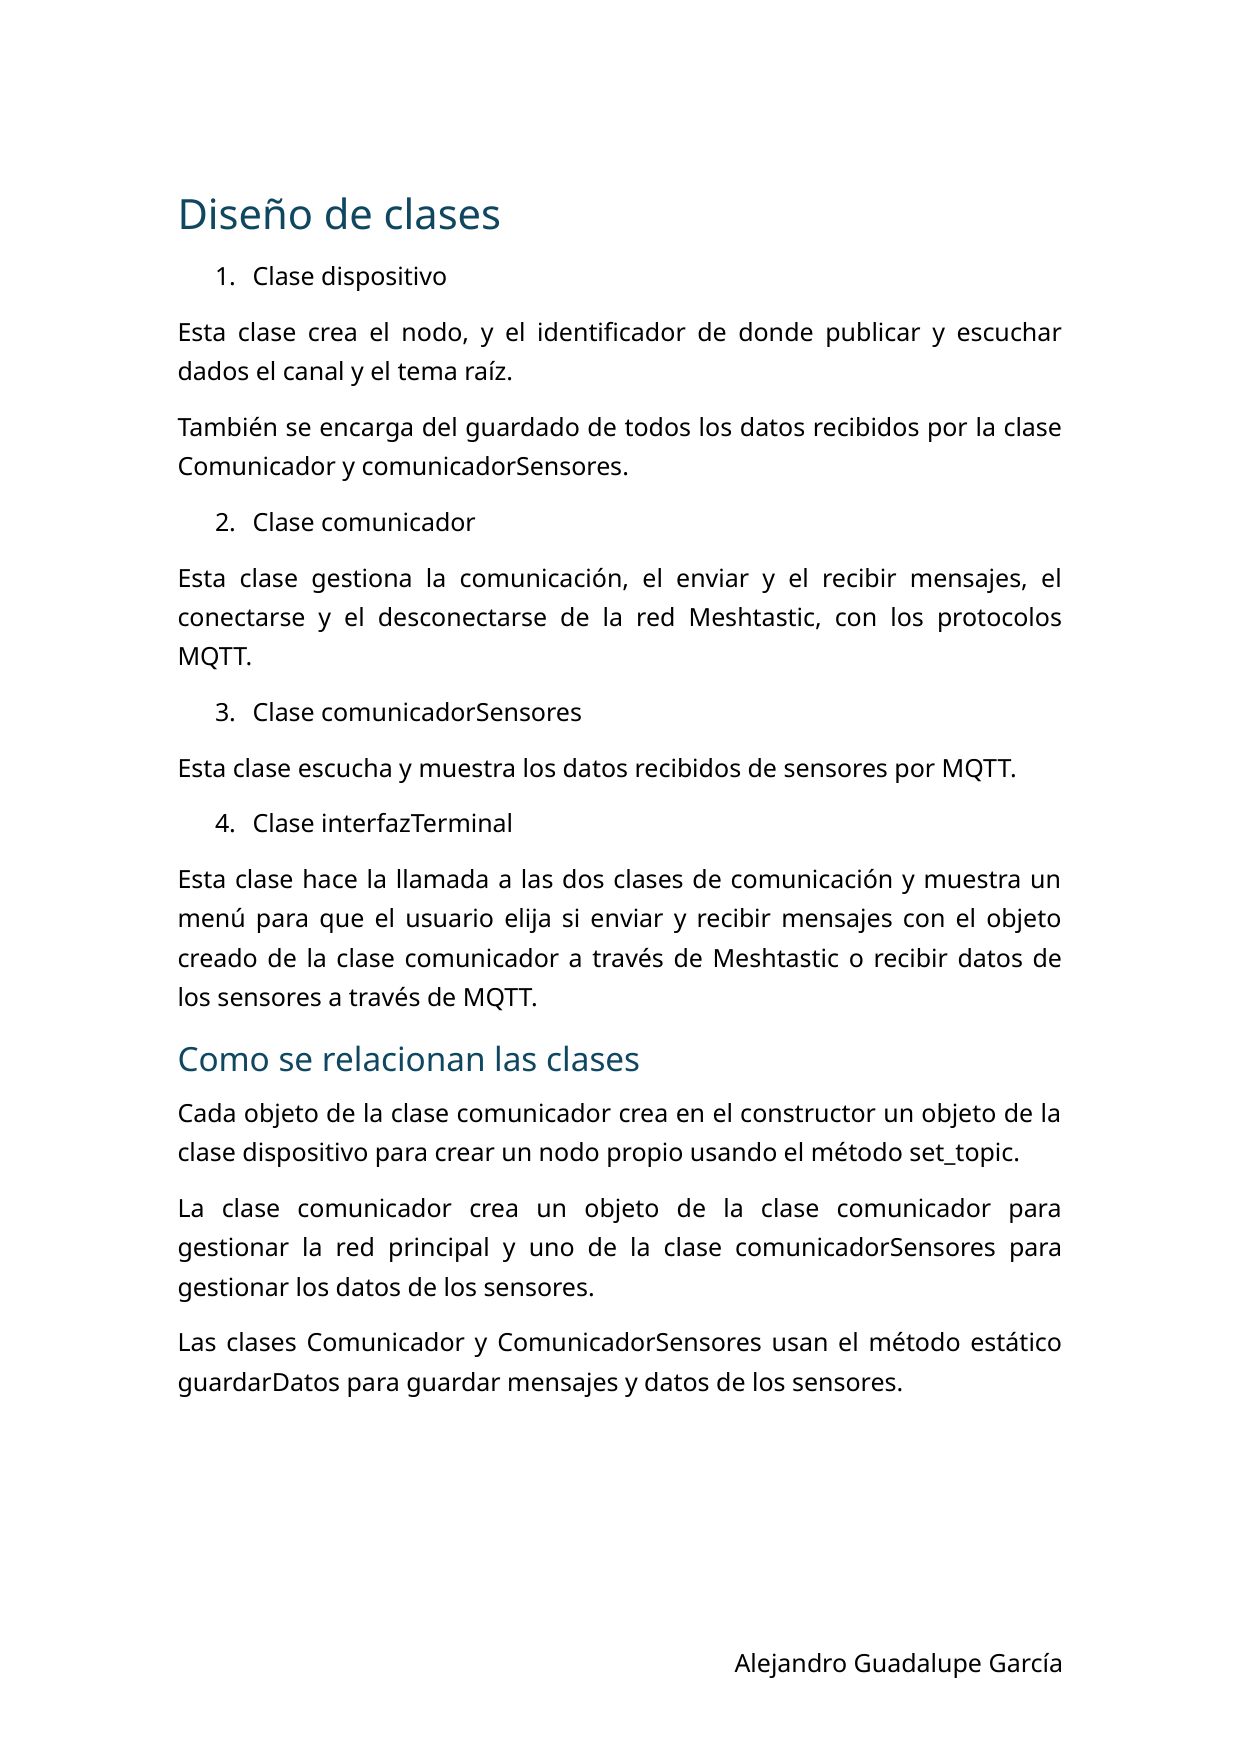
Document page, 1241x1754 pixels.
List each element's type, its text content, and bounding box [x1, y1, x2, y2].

text Esta clase gestiona la comunicación, el enviar y el recibir mensajes, el conectarse y el desconectarse de la red Meshtastic, con los protocolos MQTT. [177, 560, 1063, 673]
text Esta clase escucha y muestra los datos recibidos de sensores por MQTT. [177, 750, 1063, 784]
list Clase comunicadorSensores [215, 694, 1063, 728]
text La clase comunicador crea un objeto de la clase comunicador para gestionar la red principal y uno de la clase comunicadorSensores para gestionar los datos de los sensores. [177, 1191, 1063, 1303]
text Cada objeto de la clase comunicador crea en el constructor un objeto de la clase dispositivo para crear un nodo propio usando el método set_topic. [177, 1096, 1063, 1169]
list Clase comunicador [215, 504, 1063, 538]
list Clase interfazTerminal [215, 806, 1063, 840]
text Esta clase crea el nodo, y el identificador de donde publicar y escuchar dados el canal y el tema raíz. [177, 314, 1063, 388]
text Las clases Comunicador y ComunicadorSensores usan el método estático guardarDatos para guardar mensajes y datos de los sensores. [177, 1325, 1063, 1398]
subtitle Como se relacionan las clases [177, 1035, 1063, 1081]
subtitle Diseño de clases [177, 185, 1063, 242]
text También se encarga del guardado de todos los datos recibidos por la clase Comunicador y comunicadorSensores. [177, 409, 1063, 483]
text Esta clase hace la llamada a las dos clases de comunicación y muestra un menú para que el usuario elija si enviar y recibir mensajes con el objeto creado de la clase comunicador a través de Meshtastic o recibir datos de los sensores a través de MQTT. [177, 862, 1063, 1013]
list Clase dispositivo [215, 259, 1063, 293]
